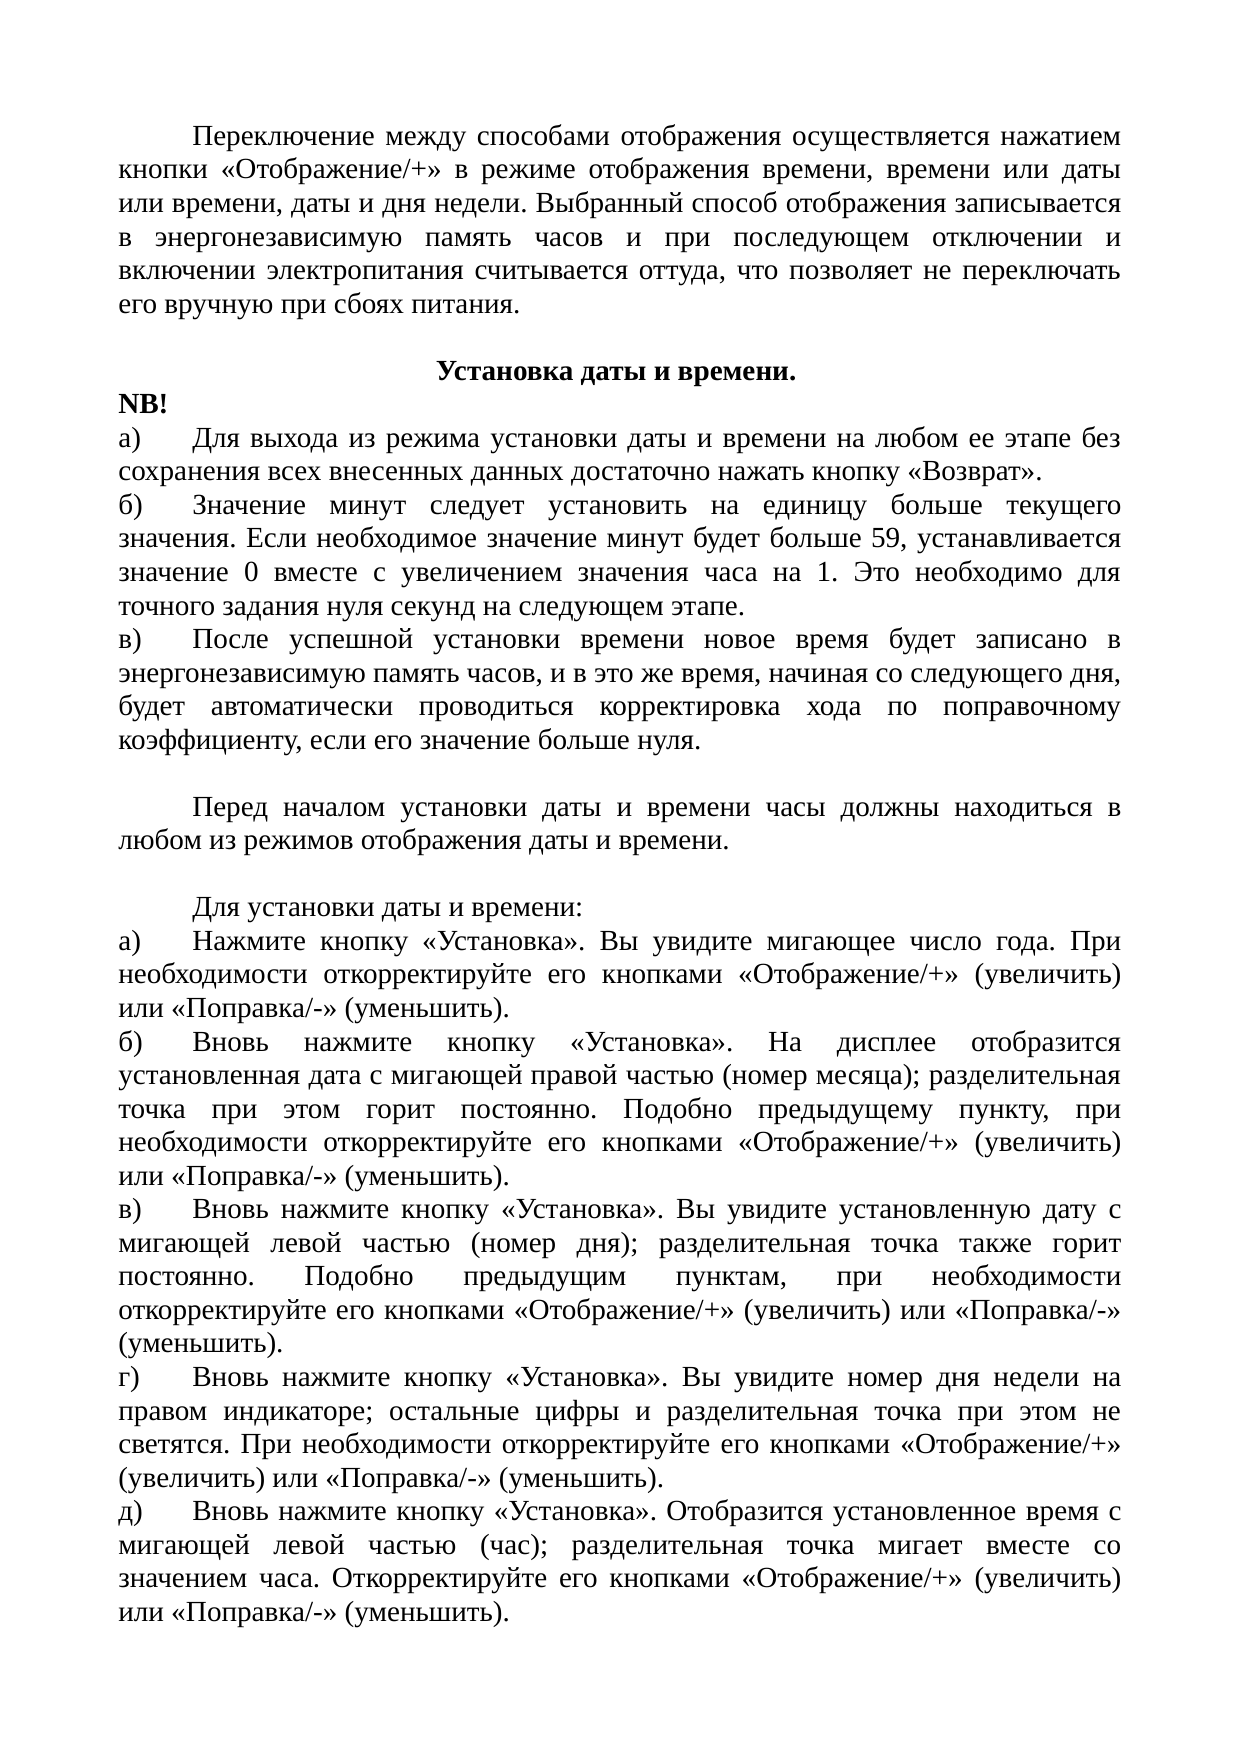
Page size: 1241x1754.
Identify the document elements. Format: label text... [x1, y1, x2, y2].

text г) Вновь нажмите кнопку «Установка». Вы увидите номер дня недели на правом индикаторе; остальные цифры и разделительная точка при этом не светятся. При необходимости откорректируйте его кнопками «Отображение/+» (увеличить) или «Поправка/-» (уменьшить). [118, 1359, 1122, 1493]
text Для установки даты и времени: [118, 889, 1122, 923]
text в) Вновь нажмите кнопку «Установка». Вы увидите установленную дату с мигающей левой частью (номер дня); разделительная точка также горит постоянно. Подобно предыдущим пунктам, при необходимости откорректируйте его кнопками «Отображение/+» (увеличить) или «Поправка/-» (уменьшить). [118, 1191, 1122, 1359]
text Перед началом установки даты и времени часы должны находиться в любом из режимов отображения даты и времени. [118, 789, 1122, 856]
text Переключение между способами отображения осуществляется нажатием кнопки «Отображение/+» в режиме отображения времени, времени или даты или времени, даты и дня недели. Выбранный способ отображения записывается в энергонезависимую память часов и при последующем отключении и включении электропитания считывается оттуда, что позволяет не переключать его вручную при сбоях питания. [118, 118, 1122, 319]
text б) Вновь нажмите кнопку «Установка». На дисплее отобразится установленная дата с мигающей правой частью (номер месяца); разделительная точка при этом горит постоянно. Подобно предыдущему пункту, при необходимости откорректируйте его кнопками «Отображение/+» (увеличить) или «Поправка/-» (уменьшить). [118, 1024, 1122, 1191]
text Установка даты и времени. [118, 353, 1122, 386]
text а) Для выхода из режима установки даты и времени на любом ее этапе без сохранения всех внесенных данных достаточно нажать кнопку «Возврат». [118, 420, 1122, 487]
text а) Нажмите кнопку «Установка». Вы увидите мигающее число года. При необходимости откорректируйте его кнопками «Отображение/+» (увеличить) или «Поправка/-» (уменьшить). [118, 923, 1122, 1024]
text б) Значение минут следует установить на единицу больше текущего значения. Если необходимое значение минут будет больше 59, устанавливается значение 0 вместе с увеличением значения часа на 1. Это необходимо для точного задания нуля секунд на следующем этапе. [118, 487, 1122, 621]
text в) После успешной установки времени новое время будет записано в энергонезависимую память часов, и в это же время, начиная со следующего дня, будет автоматически проводиться корректировка хода по поправочному коэффициенту, если его значение больше нуля. [118, 621, 1122, 755]
text д) Вновь нажмите кнопку «Установка». Отобразится установленное время с мигающей левой частью (час); разделительная точка мигает вместе со значением часа. Откорректируйте его кнопками «Отображение/+» (увеличить) или «Поправка/-» (уменьшить). [118, 1493, 1122, 1627]
text NB! [118, 386, 1122, 420]
